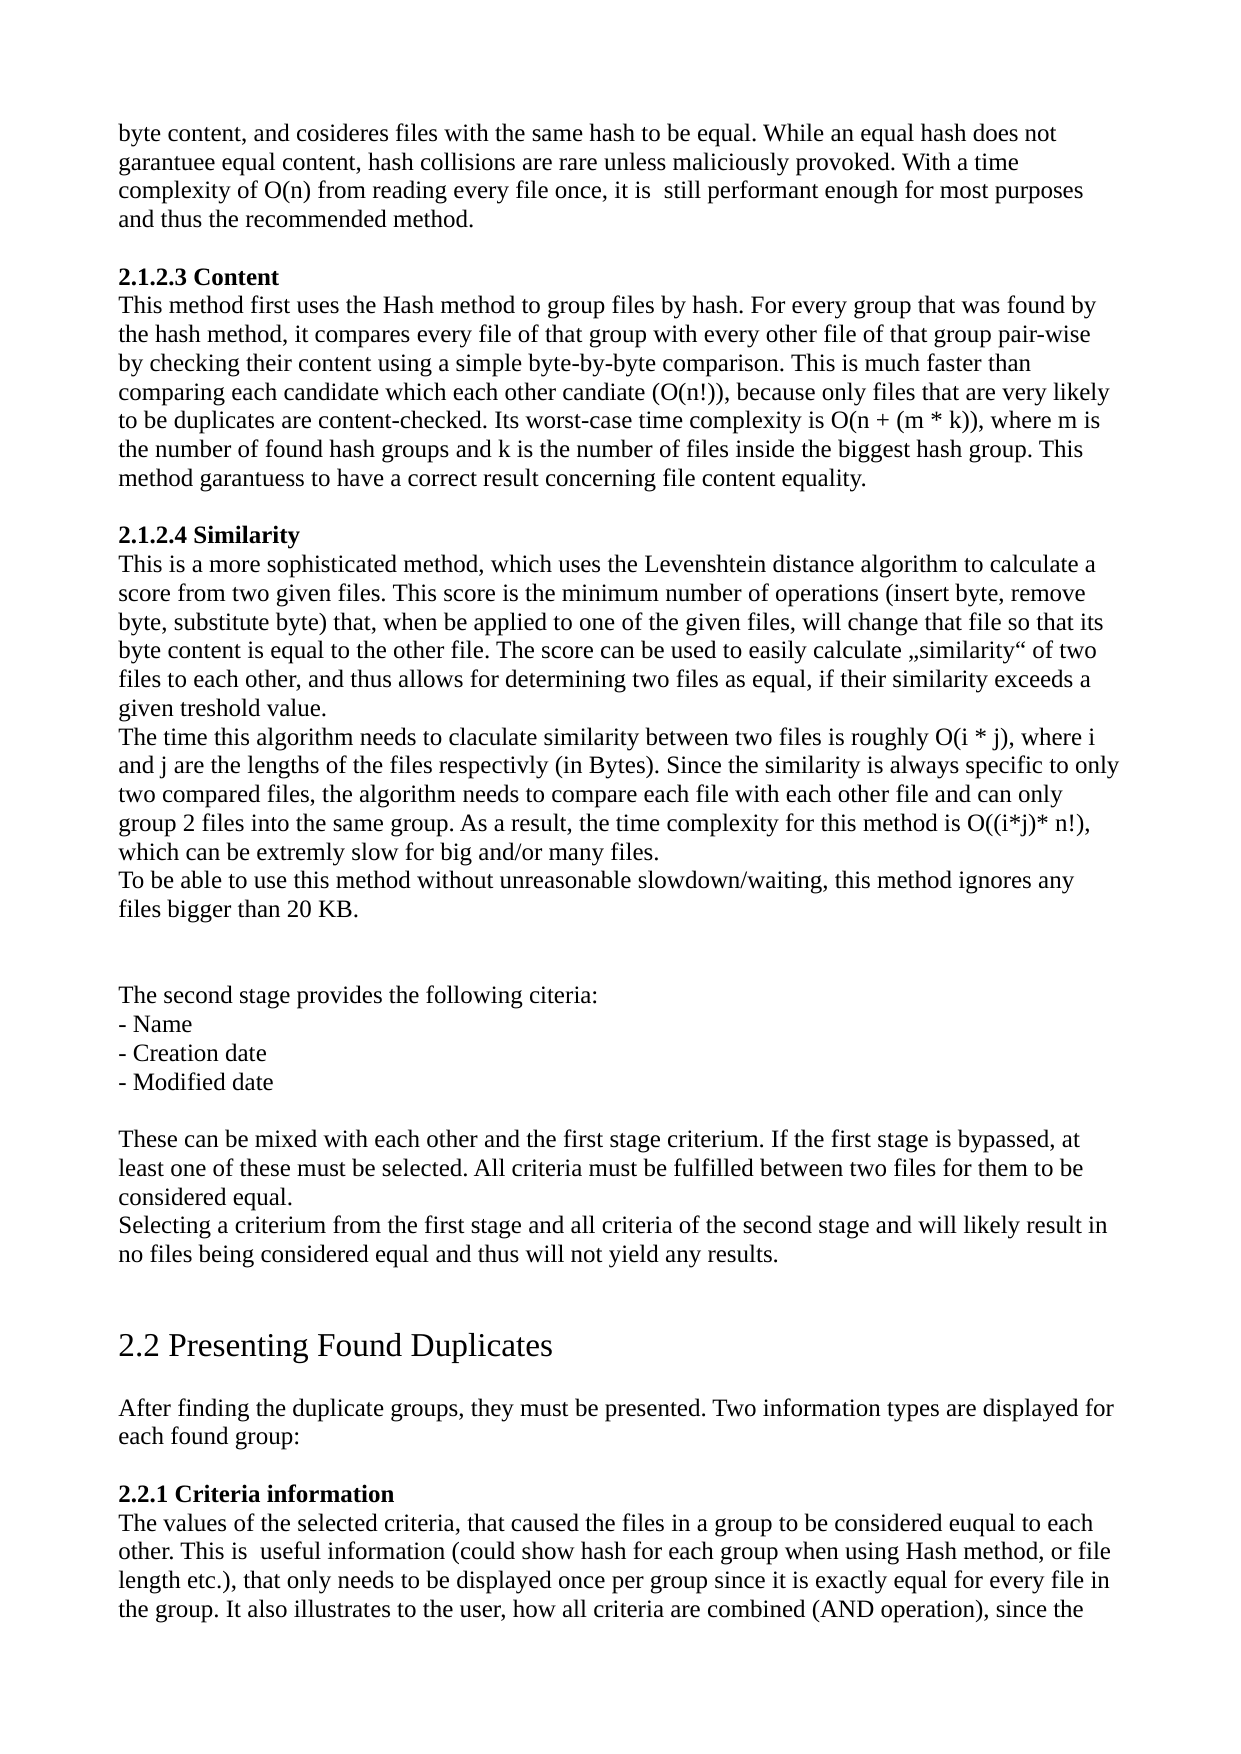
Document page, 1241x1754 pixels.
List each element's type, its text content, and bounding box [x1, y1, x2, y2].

text Selecting a criterium from the first stage and all criteria of the second stage and will likely result in no files being considered equal and thus will not yield any results. [118, 1211, 1122, 1268]
text byte content, and cosideres files with the same hash to be equal. While an equal hash does not garantuee equal content, hash collisions are rare unless maliciously provoked. With a time complexity of O(n) from reading every file once, it is still performant enough for most purposes and thus the recommended method. [118, 118, 1122, 233]
text 2.2 Presenting Found Duplicates [118, 1326, 1122, 1364]
text After finding the duplicate groups, they must be presented. Two information types are displayed for each found group: [118, 1393, 1122, 1450]
text 2.1.2.3 Content [118, 262, 1122, 291]
text The second stage provides the following citeria: [118, 981, 1122, 1009]
text The values of the selected criteria, that caused the files in a group to be considered euqual to each other. This is useful information (could show hash for each group when using Hash method, or file length etc.), that only needs to be displayed once per group since it is exactly equal for every file in the group. It also illustrates to the user, how all criteria are combined (AND operation), since the [118, 1508, 1122, 1623]
text 2.1.2.4 Similarity [118, 521, 1122, 549]
text To be able to use this method without unreasonable slowdown/waiting, this method ignores any files bigger than 20 KB. [118, 866, 1122, 923]
text 2.2.1 Criteria information [118, 1479, 1122, 1508]
text These can be mixed with each other and the first stage criterium. If the first stage is bypassed, at least one of these must be selected. All criteria must be fulfilled between two files for them to be considered equal. [118, 1124, 1122, 1211]
text This is a more sophisticated method, which uses the Levenshtein distance algorithm to calculate a score from two given files. This score is the minimum number of operations (insert byte, remove byte, substitute byte) that, when be applied to one of the given files, will change that file so that its byte content is equal to the other file. The score can be used to easily calculate „similarity“ of two files to each other, and thus allows for determining two files as equal, if their similarity exceeds a given treshold value. [118, 549, 1122, 722]
text - Creation date [118, 1038, 1122, 1067]
text - Name [118, 1009, 1122, 1038]
text This method first uses the Hash method to group files by hash. For every group that was found by the hash method, it compares every file of that group with every other file of that group pair-wise by checking their content using a simple byte-by-byte comparison. This is much faster than comparing each candidate which each other candiate (O(n!)), because only files that are very likely to be duplicates are content-checked. Its worst-case time complexity is O(n + (m * k)), where m is the number of found hash groups and k is the number of files inside the biggest hash group. This method garantuess to have a correct result concerning file content equality. [118, 291, 1122, 492]
text - Modified date [118, 1067, 1122, 1096]
text The time this algorithm needs to claculate similarity between two files is roughly O(i * j), where i and j are the lengths of the files respectivly (in Bytes). Since the similarity is always specific to only two compared files, the algorithm needs to compare each file with each other file and can only group 2 files into the same group. As a result, the time complexity for this method is O((i*j)* n!), which can be extremly slow for big and/or many files. [118, 722, 1122, 866]
